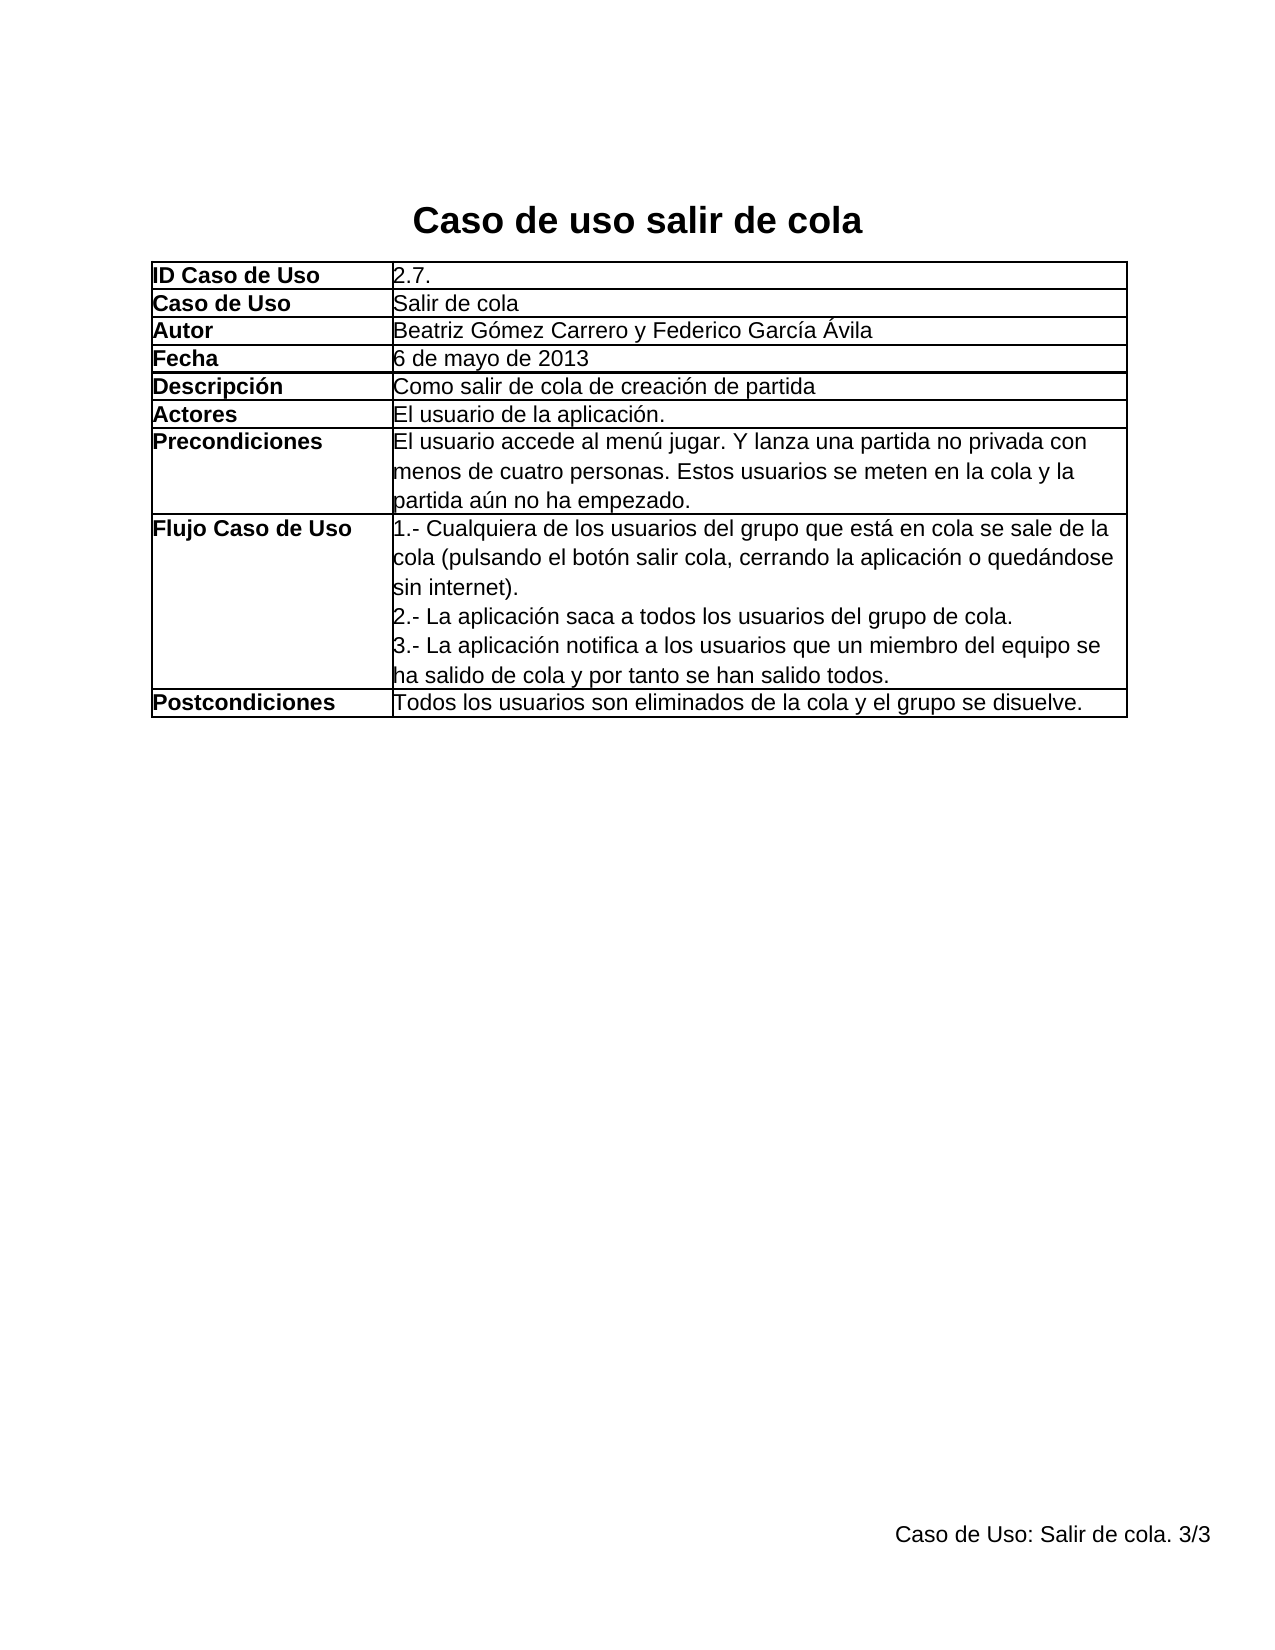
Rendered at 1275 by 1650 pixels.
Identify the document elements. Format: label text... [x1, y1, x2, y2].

table_cell 1.- Cualquiera de los usuarios del grupo que está en cola se sale de la cola (pulsando el botón salir cola, cerrando la aplicación o quedándose sin internet). 2.- La aplicación saca a todos los usuarios del grupo de cola. 3.- La aplicación notifica a los usuarios que un miembro del equipo se ha salido de cola y por tanto se han salido todos. [394, 515, 1126, 688]
table_cell 6 de mayo de 2013 [394, 346, 1126, 371]
table_cell Como salir de cola de creación de partida [394, 374, 1126, 399]
table_header 2.7. [394, 263, 1126, 288]
table_cell Fecha [153, 346, 392, 371]
table_cell Todos los usuarios son eliminados de la cola y el grupo se disuelve. [394, 690, 1126, 716]
table_header ID Caso de Uso [153, 263, 392, 288]
table_cell Salir de cola [394, 290, 1126, 316]
table_cell Autor [153, 318, 392, 344]
table_cell Actores [153, 401, 392, 427]
table_cell Postcondiciones [153, 690, 392, 716]
table_cell Precondiciones [153, 429, 392, 513]
table_cell El usuario de la aplicación. [394, 401, 1126, 427]
table_cell Descripción [153, 374, 392, 399]
table_cell Flujo Caso de Uso [153, 515, 392, 688]
title Caso de uso salir de cola [150, 200, 1125, 242]
table_cell Caso de Uso [153, 290, 392, 316]
table_cell El usuario accede al menú jugar. Y lanza una partida no privada con menos de cuatro personas. Estos usuarios se meten en la cola y la partida aún no ha empezado. [394, 429, 1126, 513]
table_cell Beatriz Gómez Carrero y Federico García Ávila [394, 318, 1126, 344]
